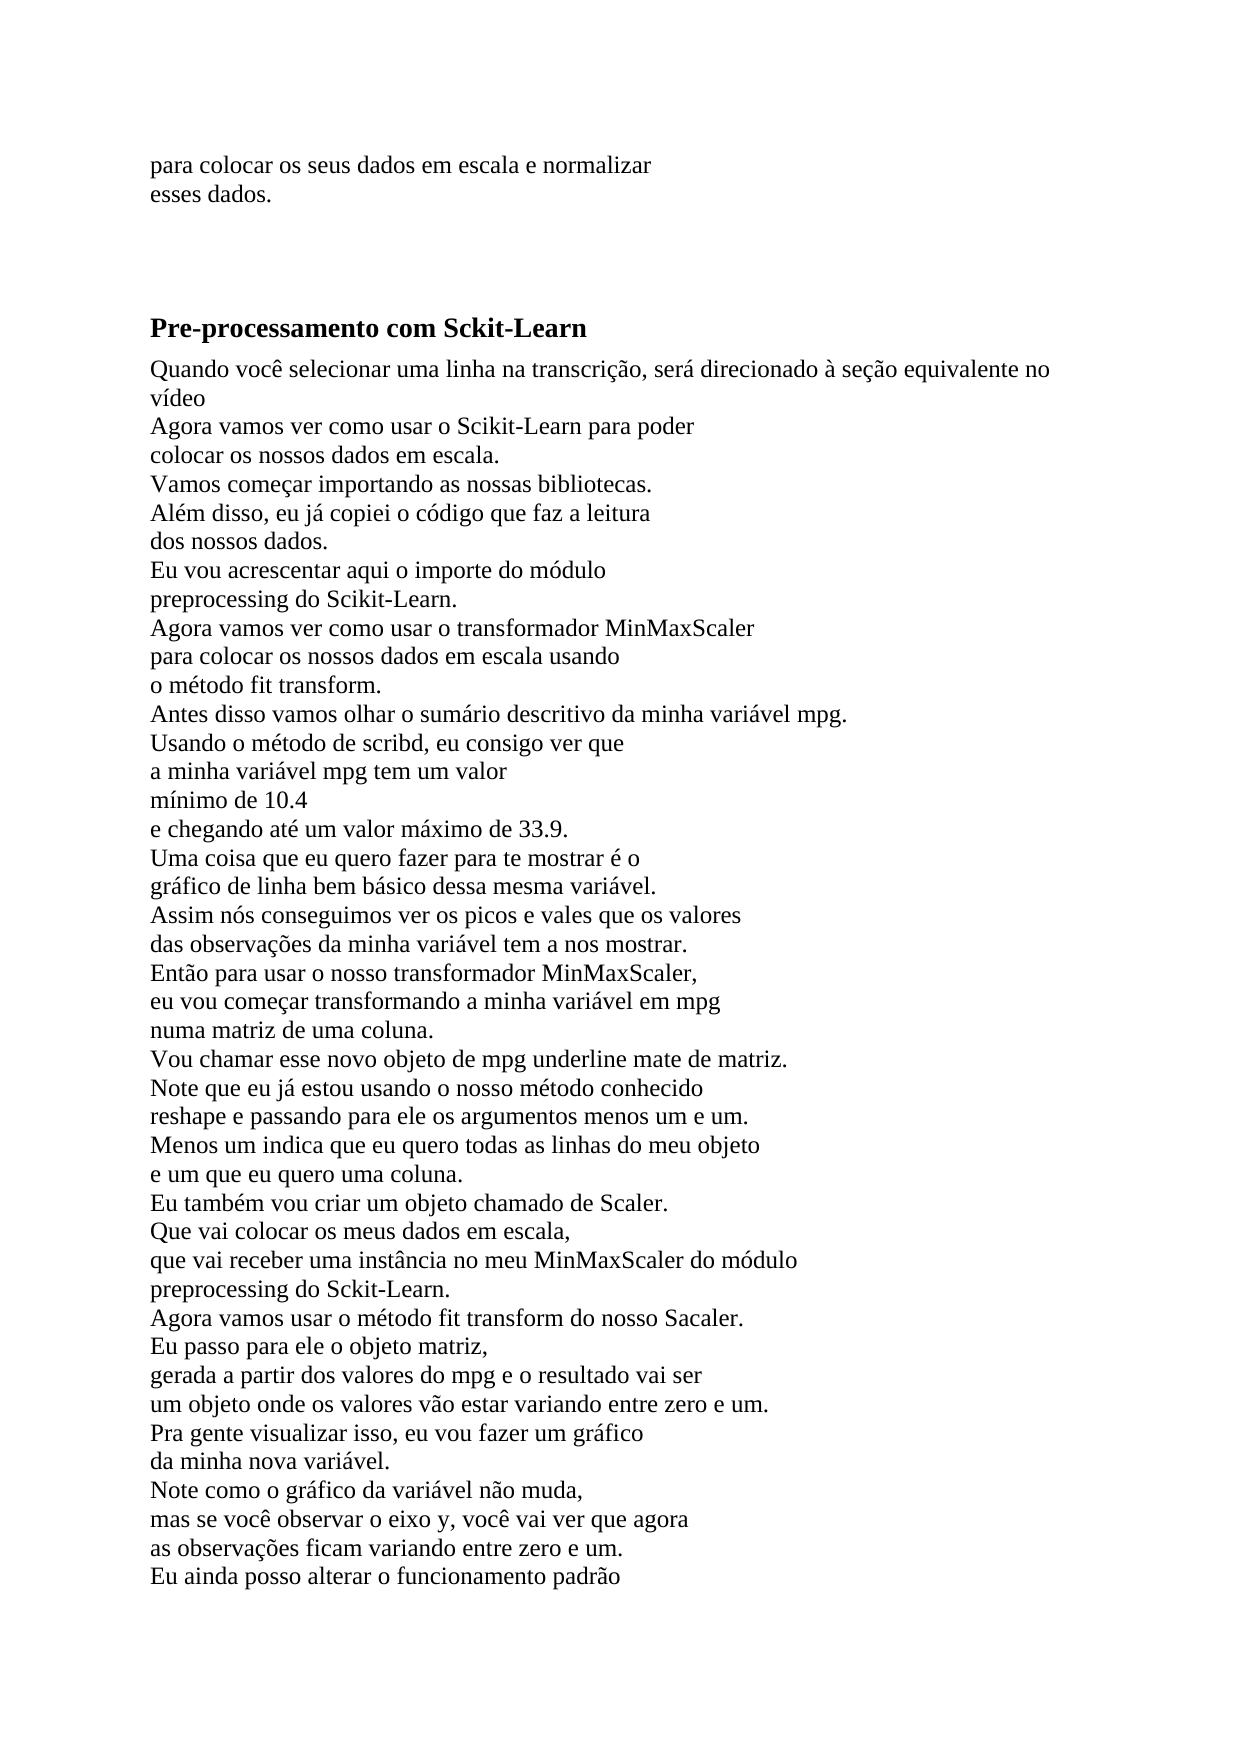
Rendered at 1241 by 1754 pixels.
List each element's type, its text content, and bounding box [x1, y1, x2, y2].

text numa matriz de uma coluna. [150, 1015, 1090, 1044]
text preprocessing do Sckit-Learn. [150, 1274, 1090, 1303]
subtitle Pre-processamento com Sckit-Learn [150, 311, 1090, 343]
text mínimo de 10.4 [150, 785, 1090, 814]
text Eu ainda posso alterar o funcionamento padrão [150, 1561, 1090, 1590]
text da minha nova variável. [150, 1446, 1090, 1475]
text preprocessing do Scikit-Learn. [150, 584, 1090, 613]
text o método fit transform. [150, 670, 1090, 699]
text para colocar os nossos dados em escala usando [150, 641, 1090, 670]
text e chegando até um valor máximo de 33.9. [150, 814, 1090, 843]
text das observações da minha variável tem a nos mostrar. [150, 929, 1090, 958]
text um objeto onde os valores vão estar variando entre zero e um. [150, 1389, 1090, 1418]
text Assim nós conseguimos ver os picos e vales que os valores [150, 900, 1090, 929]
text eu vou começar transformando a minha variável em mpg [150, 986, 1090, 1015]
text Usando o método de scribd, eu consigo ver que [150, 728, 1090, 756]
text Note que eu já estou usando o nosso método conhecido [150, 1073, 1090, 1101]
text a minha variável mpg tem um valor [150, 756, 1090, 785]
text Eu passo para ele o objeto matriz, [150, 1331, 1090, 1360]
text Vamos começar importando as nossas bibliotecas. [150, 469, 1090, 498]
text as observações ficam variando entre zero e um. [150, 1533, 1090, 1561]
text Uma coisa que eu quero fazer para te mostrar é o [150, 843, 1090, 871]
text Agora vamos ver como usar o transformador MinMaxScaler [150, 613, 1090, 641]
text Menos um indica que eu quero todas as linhas do meu objeto [150, 1130, 1090, 1159]
text Antes disso vamos olhar o sumário descritivo da minha variável mpg. [150, 699, 1090, 728]
text Além disso, eu já copiei o código que faz a leitura [150, 498, 1090, 526]
text que vai receber uma instância no meu MinMaxScaler do módulo [150, 1245, 1090, 1274]
text Que vai colocar os meus dados em escala, [150, 1216, 1090, 1245]
text Eu também vou criar um objeto chamado de Scaler. [150, 1188, 1090, 1216]
text esses dados. [150, 179, 1090, 207]
text para colocar os seus dados em escala e normalizar [150, 150, 1090, 179]
text Vou chamar esse novo objeto de mpg underline mate de matriz. [150, 1044, 1090, 1073]
text dos nossos dados. [150, 526, 1090, 555]
text Note como o gráfico da variável não muda, [150, 1475, 1090, 1504]
text gerada a partir dos valores do mpg e o resultado vai ser [150, 1360, 1090, 1389]
text Pra gente visualizar isso, eu vou fazer um gráfico [150, 1418, 1090, 1446]
text Então para usar o nosso transformador MinMaxScaler, [150, 958, 1090, 986]
text colocar os nossos dados em escala. [150, 440, 1090, 469]
text mas se você observar o eixo y, você vai ver que agora [150, 1504, 1090, 1533]
text gráfico de linha bem básico dessa mesma variável. [150, 871, 1090, 900]
text Agora vamos usar o método fit transform do nosso Sacaler. [150, 1303, 1090, 1331]
text Agora vamos ver como usar o Scikit-Learn para poder [150, 411, 1090, 440]
text Quando você selecionar uma linha na transcrição, será direcionado à seção equivalente no vídeo [150, 354, 1090, 411]
text reshape e passando para ele os argumentos menos um e um. [150, 1101, 1090, 1130]
text e um que eu quero uma coluna. [150, 1159, 1090, 1188]
text Eu vou acrescentar aqui o importe do módulo [150, 555, 1090, 584]
